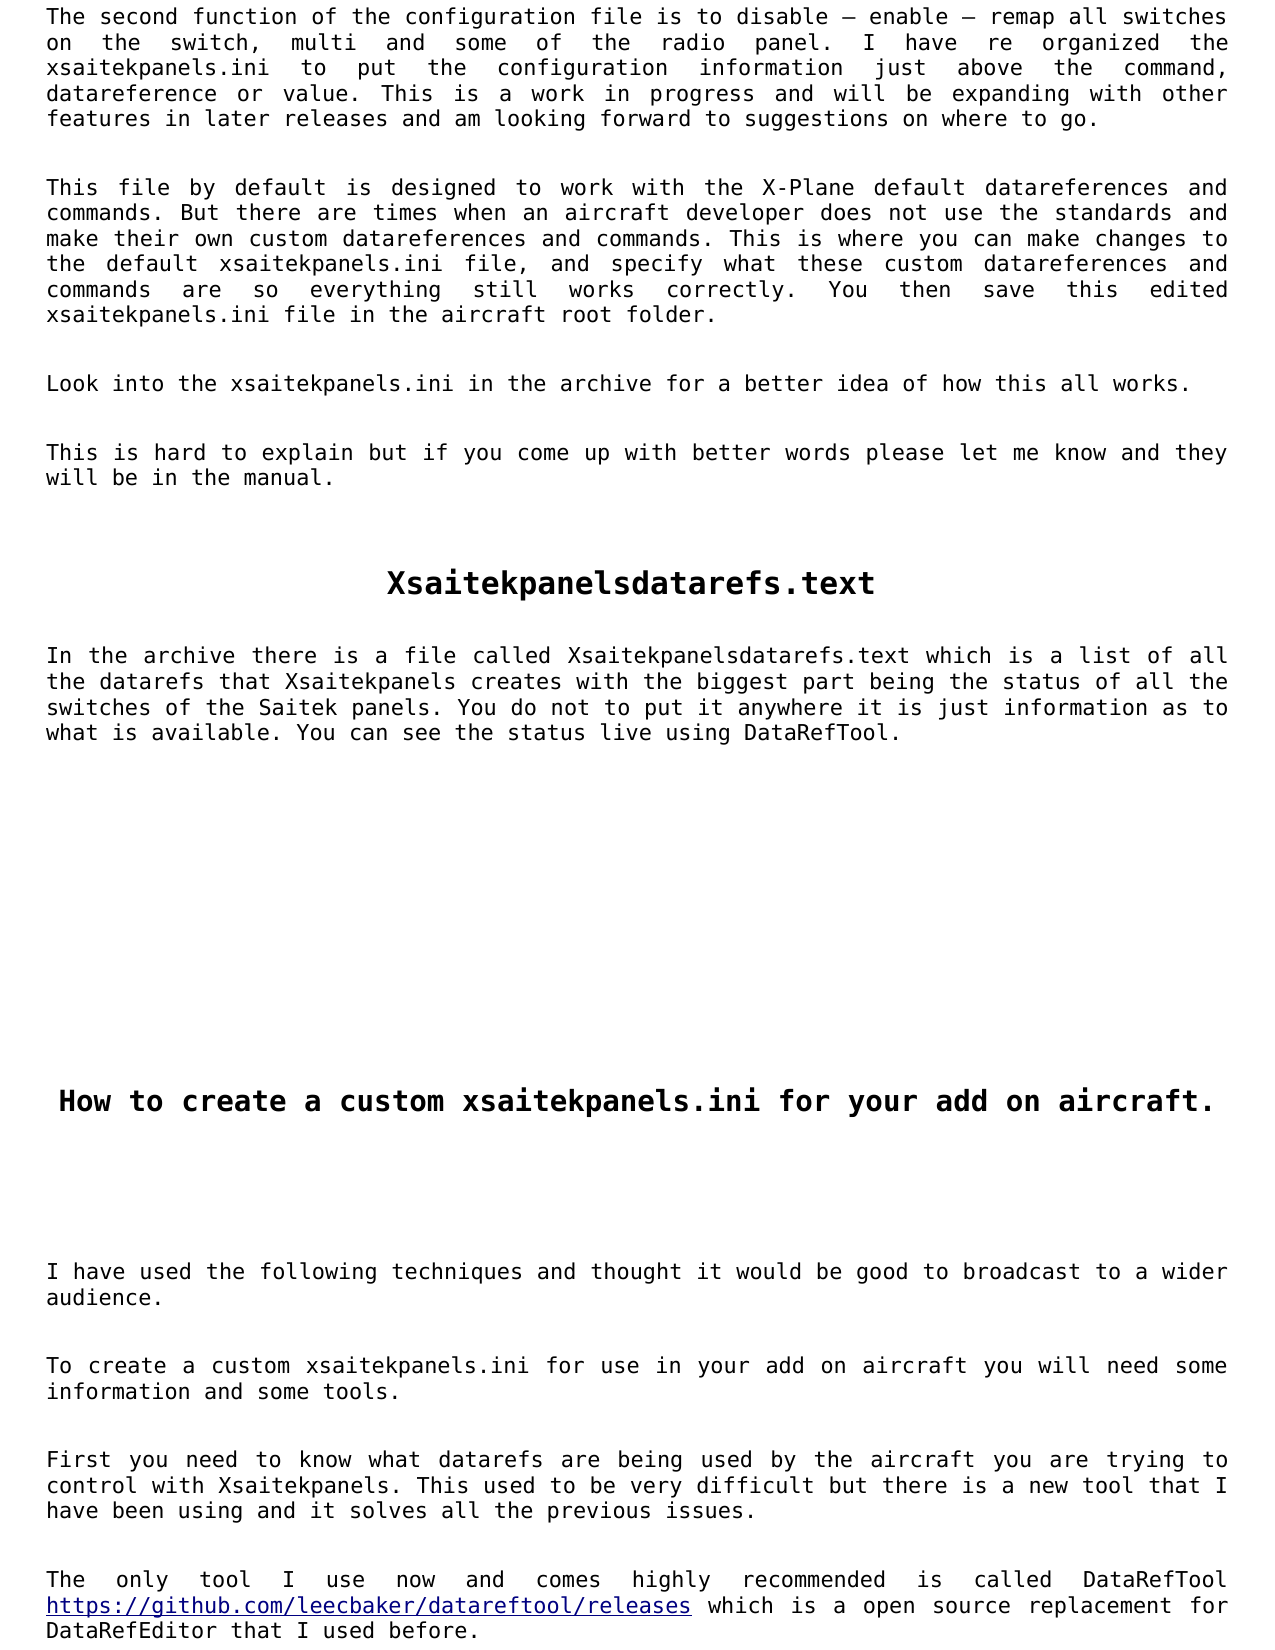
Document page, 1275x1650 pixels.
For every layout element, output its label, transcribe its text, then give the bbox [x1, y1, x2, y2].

text I have used the following techniques and thought it would be good to broadcast to a wider audience. [41, 1255, 1234, 1315]
text The second function of the configuration file is to disable – enable – remap all switches on the switch, multi and some of the radio panel. I have re organized the xsaitekpanels.ini to put the configuration information just above the command, datareference or value. This is a work in progress and will be expanding with other features in later releases and am looking forward to suggestions on where to go. [41, 0, 1234, 136]
text Look into the xsaitekpanels.ini in the archive for a better idea of how this all works. [41, 367, 1234, 401]
text The only tool I use now and comes highly recommended is called DataRefTool https://github.com/leecbaker/datareftool/releases which is a open source replacement for DataRefEditor that I used before. [41, 1563, 1234, 1648]
text First you need to know what datarefs are being used by the aircraft you are trying to control with Xsaitekpanels. This used to be very difficult but there is a new tool that I have been using and it solves all the previous issues. [41, 1443, 1234, 1528]
text How to create a custom xsaitekpanels.ini for your add on aircraft. [41, 1080, 1234, 1123]
text This file by default is designed to work with the X-Plane default datareferences and commands. But there are times when an aircraft developer does not use the standards and make their own custom datareferences and commands. This is where you can make changes to the default xsaitekpanels.ini file, and specify what these custom datareferences and commands are so everything still works correctly. You then save this edited xsaitekpanels.ini file in the aircraft root folder. [41, 171, 1234, 332]
text To create a custom xsaitekpanels.ini for use in your add on aircraft you will need some information and some tools. [41, 1349, 1234, 1409]
text This is hard to explain but if you come up with better words please let me know and they will be in the manual. [41, 435, 1234, 495]
text Xsaitekpanelsdatarefs.text [41, 561, 1234, 606]
text In the archive there is a file called Xsaitekpanelsdatarefs.text which is a list of all the datarefs that Xsaitekpanels creates with the biggest part being the status of all the switches of the Saitek panels. You do not to put it anywhere it is just information as to what is available. You can see the status live using DataRefTool. [41, 639, 1234, 750]
